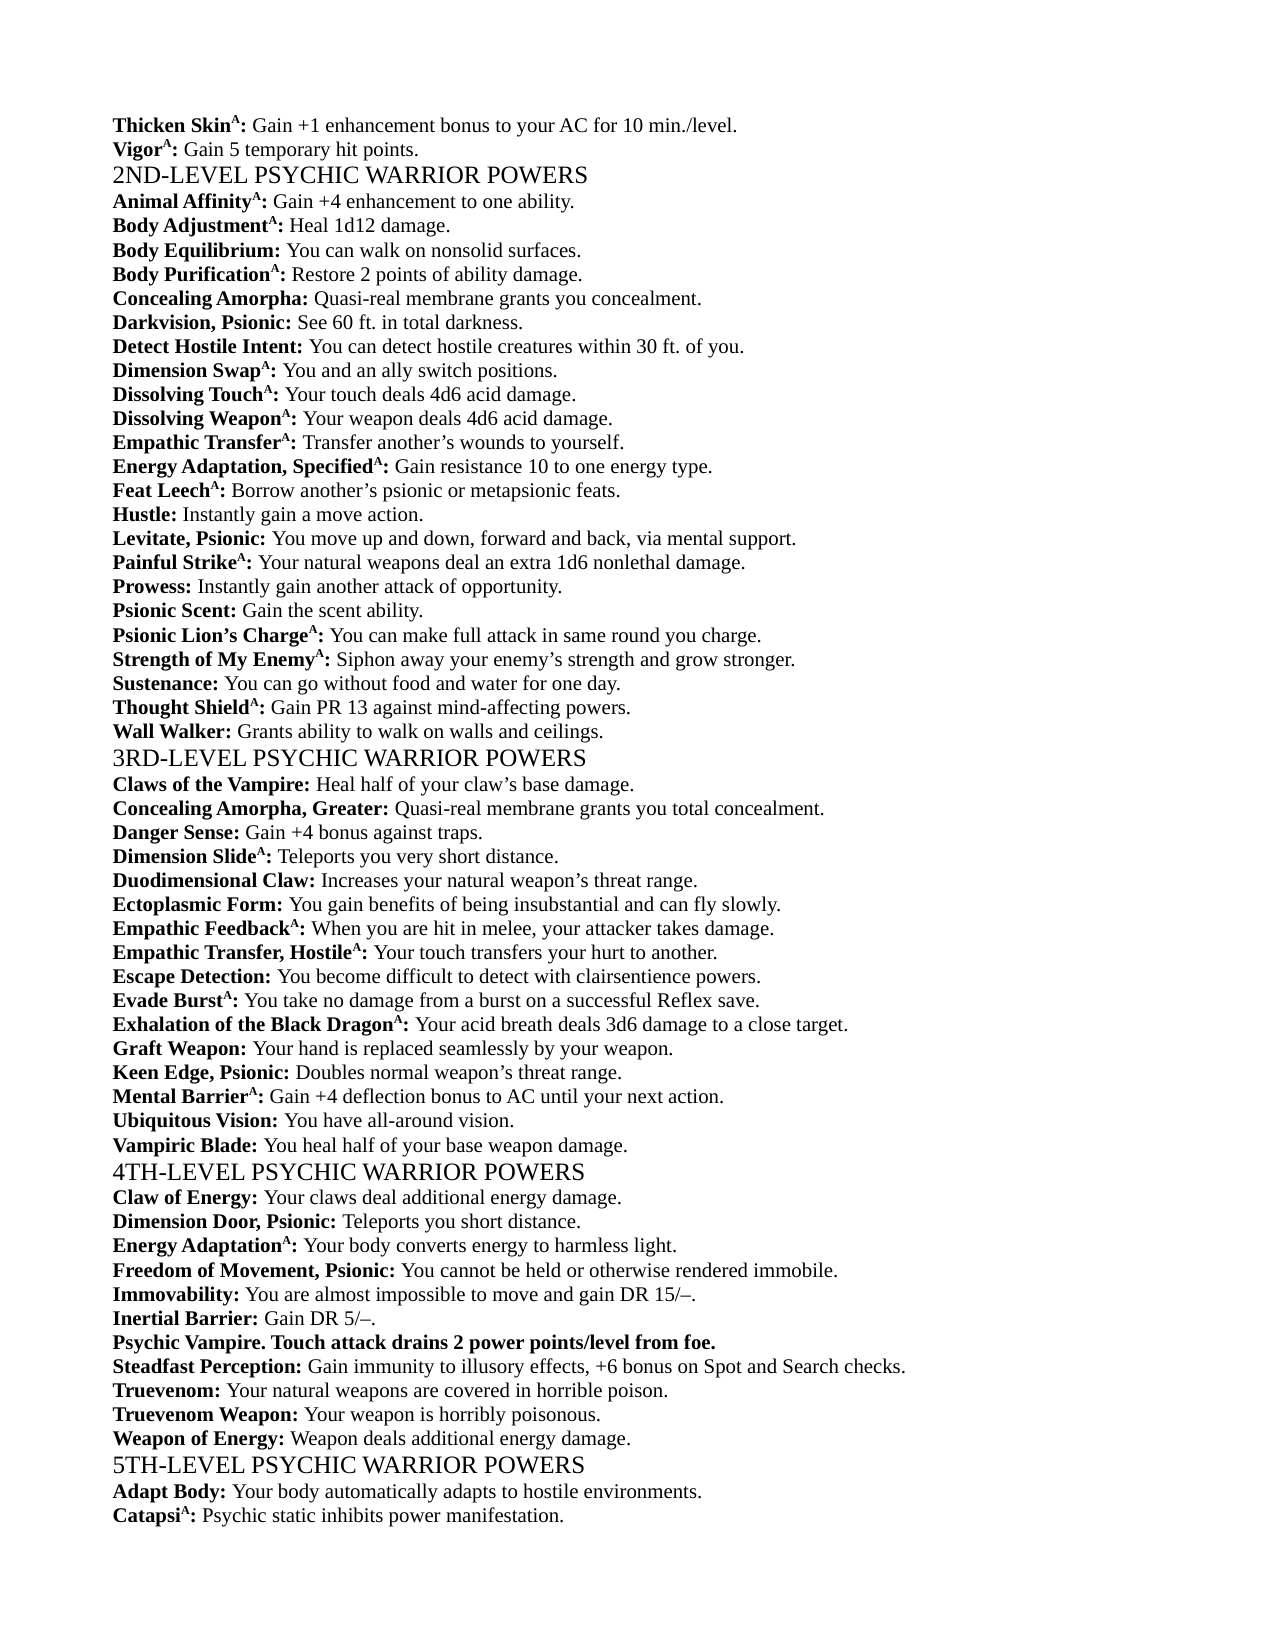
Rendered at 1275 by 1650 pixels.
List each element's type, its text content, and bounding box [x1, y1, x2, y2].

text Psionic Lion’s ChargeA: You can make full attack in same round you charge. [112, 622, 1162, 647]
text Exhalation of the Black DragonA: Your acid breath deals 3d6 damage to a close target. [112, 1012, 1162, 1036]
text Wall Walker: Grants ability to walk on walls and ceilings. [112, 719, 1162, 743]
text Sustenance: You can go without food and water for one day. [112, 671, 1162, 695]
text Empathic TransferA: Transfer another’s wounds to yourself. [112, 430, 1162, 454]
text Body PurificationA: Restore 2 points of ability damage. [112, 262, 1162, 286]
text Thicken SkinA: Gain +1 enhancement bonus to your AC for 10 min./level. [112, 112, 1162, 137]
subtitle 2ND-LEVEL PSYCHIC WARRIOR POWERS [112, 161, 1162, 189]
text Escape Detection: You become difficult to detect with clairsentience powers. [112, 964, 1162, 988]
text Claw of Energy: Your claws deal additional energy damage. [112, 1185, 1162, 1209]
text Claws of the Vampire: Heal half of your claw’s base damage. [112, 772, 1162, 796]
text Steadfast Perception: Gain immunity to illusory effects, +6 bonus on Spot and Search checks. [112, 1354, 1162, 1378]
text Adapt Body: Your body automatically adapts to hostile environments. [112, 1479, 1162, 1503]
subtitle 4TH-LEVEL PSYCHIC WARRIOR POWERS [112, 1157, 1162, 1185]
text Concealing Amorpha: Quasi-real membrane grants you concealment. [112, 286, 1162, 310]
text CatapsiA: Psychic static inhibits power manifestation. [112, 1503, 1162, 1527]
text Levitate, Psionic: You move up and down, forward and back, via mental support. [112, 526, 1162, 550]
text Animal AffinityA: Gain +4 enhancement to one ability. [112, 189, 1162, 213]
text Duodimensional Claw: Increases your natural weapon’s threat range. [112, 868, 1162, 892]
text Truevenom: Your natural weapons are covered in horrible poison. [112, 1378, 1162, 1402]
subtitle 3RD-LEVEL PSYCHIC WARRIOR POWERS [112, 743, 1162, 772]
text Freedom of Movement, Psionic: You cannot be held or otherwise rendered immobile. [112, 1257, 1162, 1282]
text Concealing Amorpha, Greater: Quasi-real membrane grants you total concealment. [112, 796, 1162, 820]
text Hustle: Instantly gain a move action. [112, 502, 1162, 526]
text Feat LeechA: Borrow another’s psionic or metapsionic feats. [112, 478, 1162, 502]
text Danger Sense: Gain +4 bonus against traps. [112, 820, 1162, 844]
text Energy AdaptationA: Your body converts energy to harmless light. [112, 1233, 1162, 1257]
text Immovability: You are almost impossible to move and gain DR 15/–. [112, 1282, 1162, 1306]
text Evade BurstA: You take no damage from a burst on a successful Reflex save. [112, 988, 1162, 1012]
text Psychic Vampire. Touch attack drains 2 power points/level from foe. [112, 1330, 1162, 1354]
text Dissolving WeaponA: Your weapon deals 4d6 acid damage. [112, 406, 1162, 430]
text Body Equilibrium: You can walk on nonsolid surfaces. [112, 237, 1162, 262]
text Psionic Scent: Gain the scent ability. [112, 598, 1162, 622]
text Dimension Door, Psionic: Teleports you short distance. [112, 1209, 1162, 1233]
text Prowess: Instantly gain another attack of opportunity. [112, 574, 1162, 598]
text Dimension SwapA: You and an ally switch positions. [112, 358, 1162, 382]
text Graft Weapon: Your hand is replaced seamlessly by your weapon. [112, 1036, 1162, 1060]
text Truevenom Weapon: Your weapon is horribly poisonous. [112, 1402, 1162, 1426]
text Mental BarrierA: Gain +4 deflection bonus to AC until your next action. [112, 1084, 1162, 1108]
text Dissolving TouchA: Your touch deals 4d6 acid damage. [112, 382, 1162, 406]
text Keen Edge, Psionic: Doubles normal weapon’s threat range. [112, 1060, 1162, 1084]
text Empathic FeedbackA: When you are hit in melee, your attacker takes damage. [112, 916, 1162, 940]
text Detect Hostile Intent: You can detect hostile creatures within 30 ft. of you. [112, 334, 1162, 358]
text Inertial Barrier: Gain DR 5/–. [112, 1306, 1162, 1330]
text Thought ShieldA: Gain PR 13 against mind-affecting powers. [112, 695, 1162, 719]
text VigorA: Gain 5 temporary hit points. [112, 137, 1162, 161]
text Weapon of Energy: Weapon deals additional energy damage. [112, 1426, 1162, 1450]
text Empathic Transfer, HostileA: Your touch transfers your hurt to another. [112, 940, 1162, 964]
text Ubiquitous Vision: You have all-around vision. [112, 1108, 1162, 1132]
text Ectoplasmic Form: You gain benefits of being insubstantial and can fly slowly. [112, 892, 1162, 916]
text Darkvision, Psionic: See 60 ft. in total darkness. [112, 310, 1162, 334]
text Energy Adaptation, SpecifiedA: Gain resistance 10 to one energy type. [112, 454, 1162, 478]
text Body AdjustmentA: Heal 1d12 damage. [112, 213, 1162, 237]
text Vampiric Blade: You heal half of your base weapon damage. [112, 1132, 1162, 1157]
text Strength of My EnemyA: Siphon away your enemy’s strength and grow stronger. [112, 647, 1162, 671]
text Dimension SlideA: Teleports you very short distance. [112, 844, 1162, 868]
text Painful StrikeA: Your natural weapons deal an extra 1d6 nonlethal damage. [112, 550, 1162, 574]
subtitle 5TH-LEVEL PSYCHIC WARRIOR POWERS [112, 1450, 1162, 1479]
